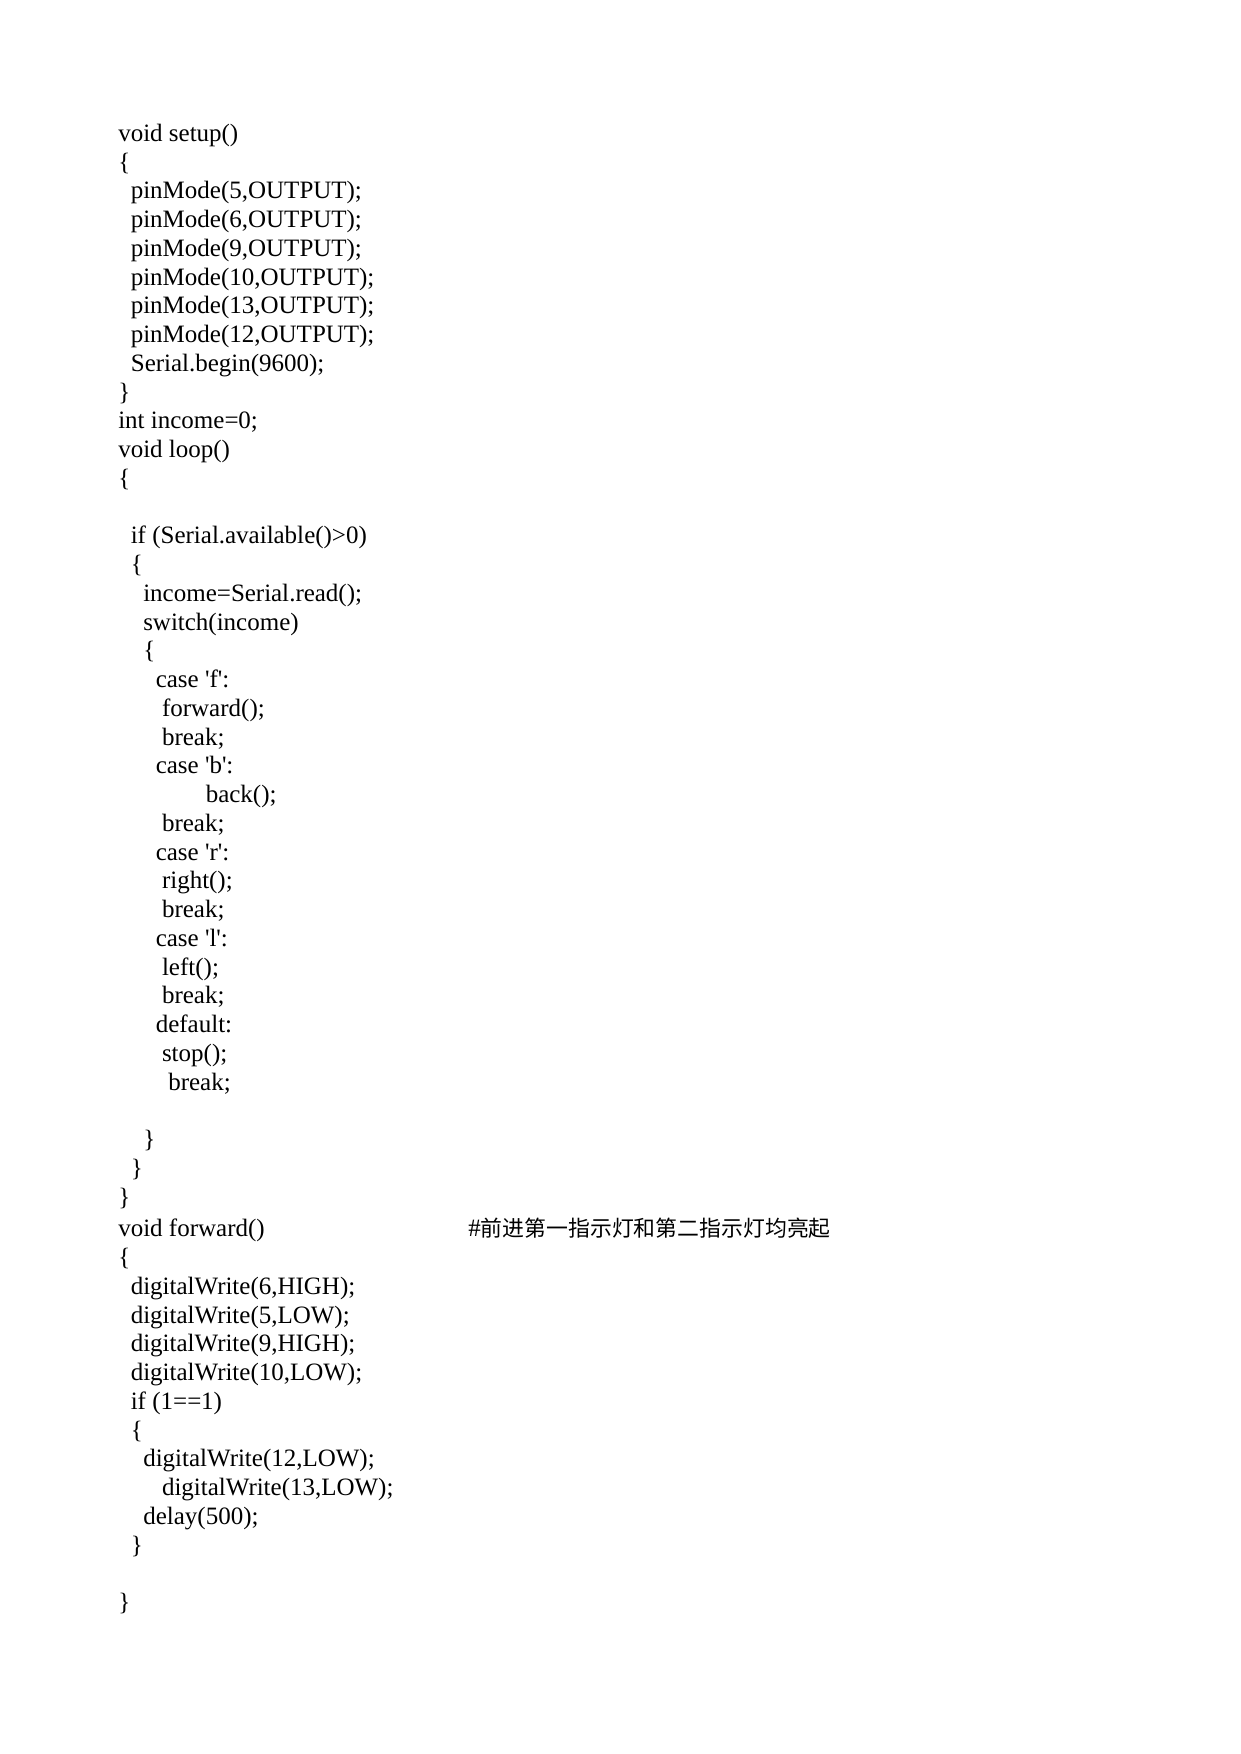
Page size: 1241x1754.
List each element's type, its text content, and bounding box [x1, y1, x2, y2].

text default: [118, 1009, 1122, 1038]
text case 'f': [118, 664, 1122, 693]
text digitalWrite(12,LOW); [118, 1443, 1122, 1472]
text } [118, 377, 1122, 406]
text digitalWrite(5,LOW); [118, 1300, 1122, 1328]
text void forward() #前进第一指示灯和第二指示灯均亮起 [118, 1211, 1122, 1242]
text } [118, 1587, 1122, 1616]
text digitalWrite(10,LOW); [118, 1357, 1122, 1386]
text pinMode(13,OUTPUT); [118, 291, 1122, 319]
text } [118, 1182, 1122, 1211]
text digitalWrite(13,LOW); [118, 1472, 1122, 1501]
text Serial.begin(9600); [118, 348, 1122, 377]
text break; [118, 1067, 1122, 1096]
text { [118, 147, 1122, 176]
text switch(income) [118, 607, 1122, 636]
text { [118, 636, 1122, 664]
text right(); [118, 866, 1122, 894]
text digitalWrite(6,HIGH); [118, 1271, 1122, 1300]
text pinMode(6,OUTPUT); [118, 204, 1122, 233]
text forward(); [118, 693, 1122, 722]
text back(); [118, 779, 1122, 808]
text delay(500); [118, 1501, 1122, 1530]
text digitalWrite(9,HIGH); [118, 1328, 1122, 1357]
text { [118, 1242, 1122, 1271]
text if (1==1) [118, 1386, 1122, 1415]
text pinMode(9,OUTPUT); [118, 233, 1122, 262]
text if (Serial.available()>0) [118, 521, 1122, 549]
text break; [118, 722, 1122, 751]
text case 'r': [118, 837, 1122, 866]
text pinMode(12,OUTPUT); [118, 319, 1122, 348]
text case 'l': [118, 923, 1122, 952]
text int income=0; [118, 406, 1122, 434]
text { [118, 463, 1122, 492]
text pinMode(5,OUTPUT); [118, 176, 1122, 204]
text void setup() [118, 118, 1122, 147]
text { [118, 549, 1122, 578]
text break; [118, 894, 1122, 923]
text case 'b': [118, 751, 1122, 779]
text stop(); [118, 1038, 1122, 1067]
text void loop() [118, 434, 1122, 463]
text } [118, 1153, 1122, 1182]
text break; [118, 981, 1122, 1009]
text } [118, 1530, 1122, 1558]
text left(); [118, 952, 1122, 981]
text } [118, 1124, 1122, 1153]
text pinMode(10,OUTPUT); [118, 262, 1122, 291]
text income=Serial.read(); [118, 578, 1122, 607]
text break; [118, 808, 1122, 837]
text { [118, 1415, 1122, 1443]
